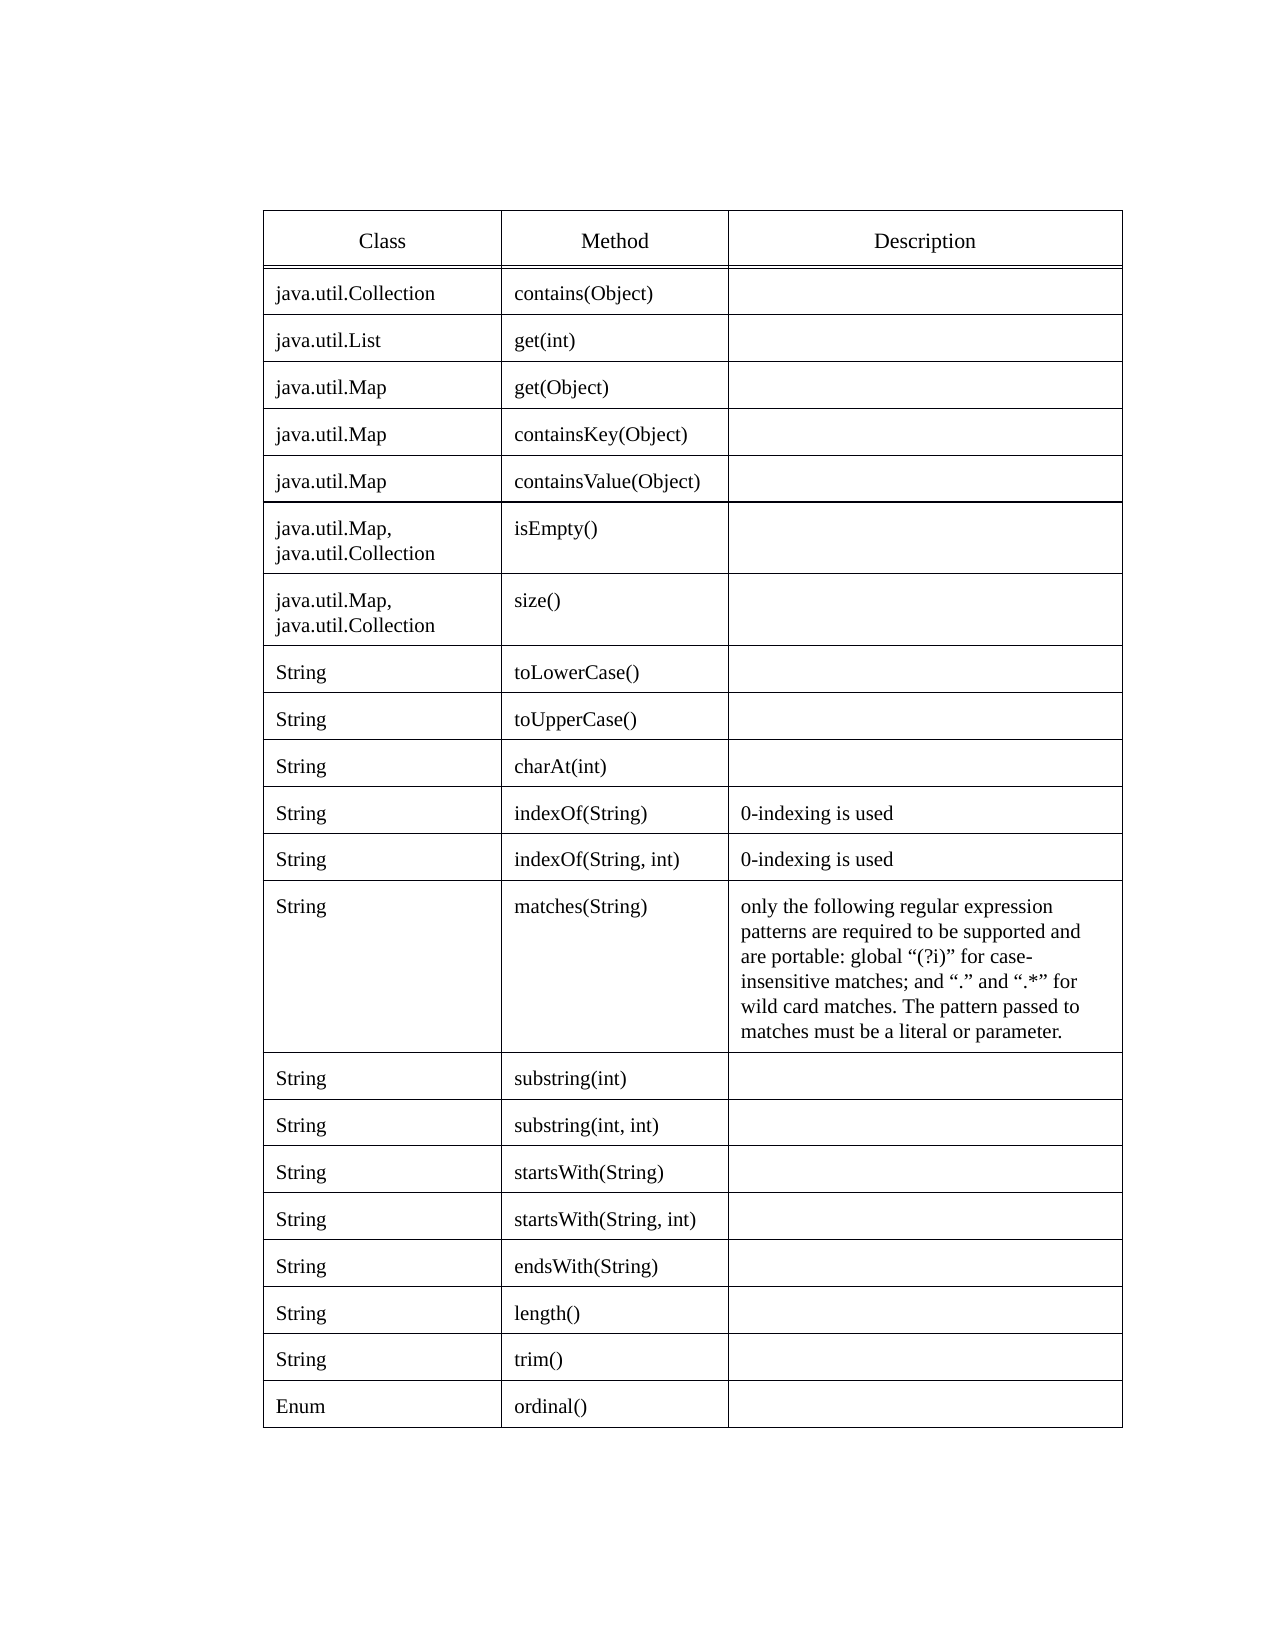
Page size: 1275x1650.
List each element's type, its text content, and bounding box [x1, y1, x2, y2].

table_cell [729, 409, 1122, 454]
table_cell [729, 1240, 1122, 1286]
table_cell String [264, 693, 501, 739]
table_cell String [264, 881, 501, 1052]
table_cell java.util.Map [264, 362, 501, 408]
table_cell A14.6.2-58[get(int) [502, 315, 728, 361]
table_cell containsValue(Object) [502, 456, 728, 501]
table_cell [729, 315, 1122, 361]
table_cell [729, 574, 1122, 645]
table_cell [729, 1100, 1122, 1145]
table_cell [729, 269, 1122, 314]
table_cell [729, 362, 1122, 408]
table_cell [729, 1053, 1122, 1098]
table_cell String [264, 834, 501, 880]
table_cell [729, 740, 1122, 786]
table_cell String [264, 1287, 501, 1333]
table_cell substring(int) [502, 1053, 728, 1098]
table_cell endsWith(String) [502, 1240, 728, 1286]
table_cell matches(String) [502, 881, 728, 1052]
table_cell String [264, 1240, 501, 1286]
table_cell size() [502, 574, 728, 645]
table_cell indexOf(String, int) [502, 834, 728, 880]
table_cell 0-indexing is used [729, 834, 1122, 880]
table_header Method [502, 211, 728, 265]
table_cell String [264, 1334, 501, 1380]
table_cell only the following regular expression patterns are required to be supported and are portable: global “(?i)” for case-insensitive matches; and “.” and “.*” for wild card matches. The pattern passed to matches must be a literal or parameter. [729, 881, 1122, 1052]
table_cell String [264, 740, 501, 786]
table_cell length() [502, 1287, 728, 1333]
table_cell A14.6.2-59[ordinal() [502, 1381, 728, 1427]
table_cell [729, 693, 1122, 739]
table_cell java.util.Map [264, 456, 501, 501]
table_cell java.util.Map, java.util.Collection [264, 503, 501, 573]
table_cell 0-indexing is used [729, 787, 1122, 833]
table_cell String [264, 1193, 501, 1239]
table_header Description [729, 211, 1122, 265]
table_cell A14.6.2-46[get(Object) [502, 362, 728, 408]
table_cell containsKey(Object) [502, 409, 728, 454]
table_cell String [264, 1146, 501, 1192]
table_cell java.util.Map [264, 409, 501, 454]
table_cell [729, 1193, 1122, 1239]
table_cell java.util.List [264, 315, 501, 361]
table_cell [729, 1334, 1122, 1380]
table_cell substring(int, int) [502, 1100, 728, 1145]
table_cell [729, 646, 1122, 692]
table_cell [729, 1287, 1122, 1333]
table_cell String [264, 646, 501, 692]
table_cell [729, 456, 1122, 501]
table_cell startsWith(String, int) [502, 1193, 728, 1239]
table_cell java.util.Map, java.util.Collection [264, 574, 501, 645]
table_cell startsWith(String) [502, 1146, 728, 1192]
table_cell Enum [264, 1381, 501, 1427]
table_header Class [264, 211, 501, 265]
table_cell trim() [502, 1334, 728, 1380]
table_cell [729, 1146, 1122, 1192]
table_cell charAt(int) [502, 740, 728, 786]
table_cell [729, 1381, 1122, 1427]
table_cell String [264, 1100, 501, 1145]
table_cell indexOf(String) [502, 787, 728, 833]
table_cell A14.6.2-45 [contains(Object) [502, 269, 728, 314]
table_cell String [264, 1053, 501, 1098]
table_cell A14.6.2-47[toLowerCase() [502, 646, 728, 692]
table_cell java.util.Collection [264, 269, 501, 314]
table_cell toUpperCase() [502, 693, 728, 739]
table_cell String [264, 787, 501, 833]
table_cell [729, 503, 1122, 573]
table_cell A14.6.2-45[isEmpty() [502, 503, 728, 573]
